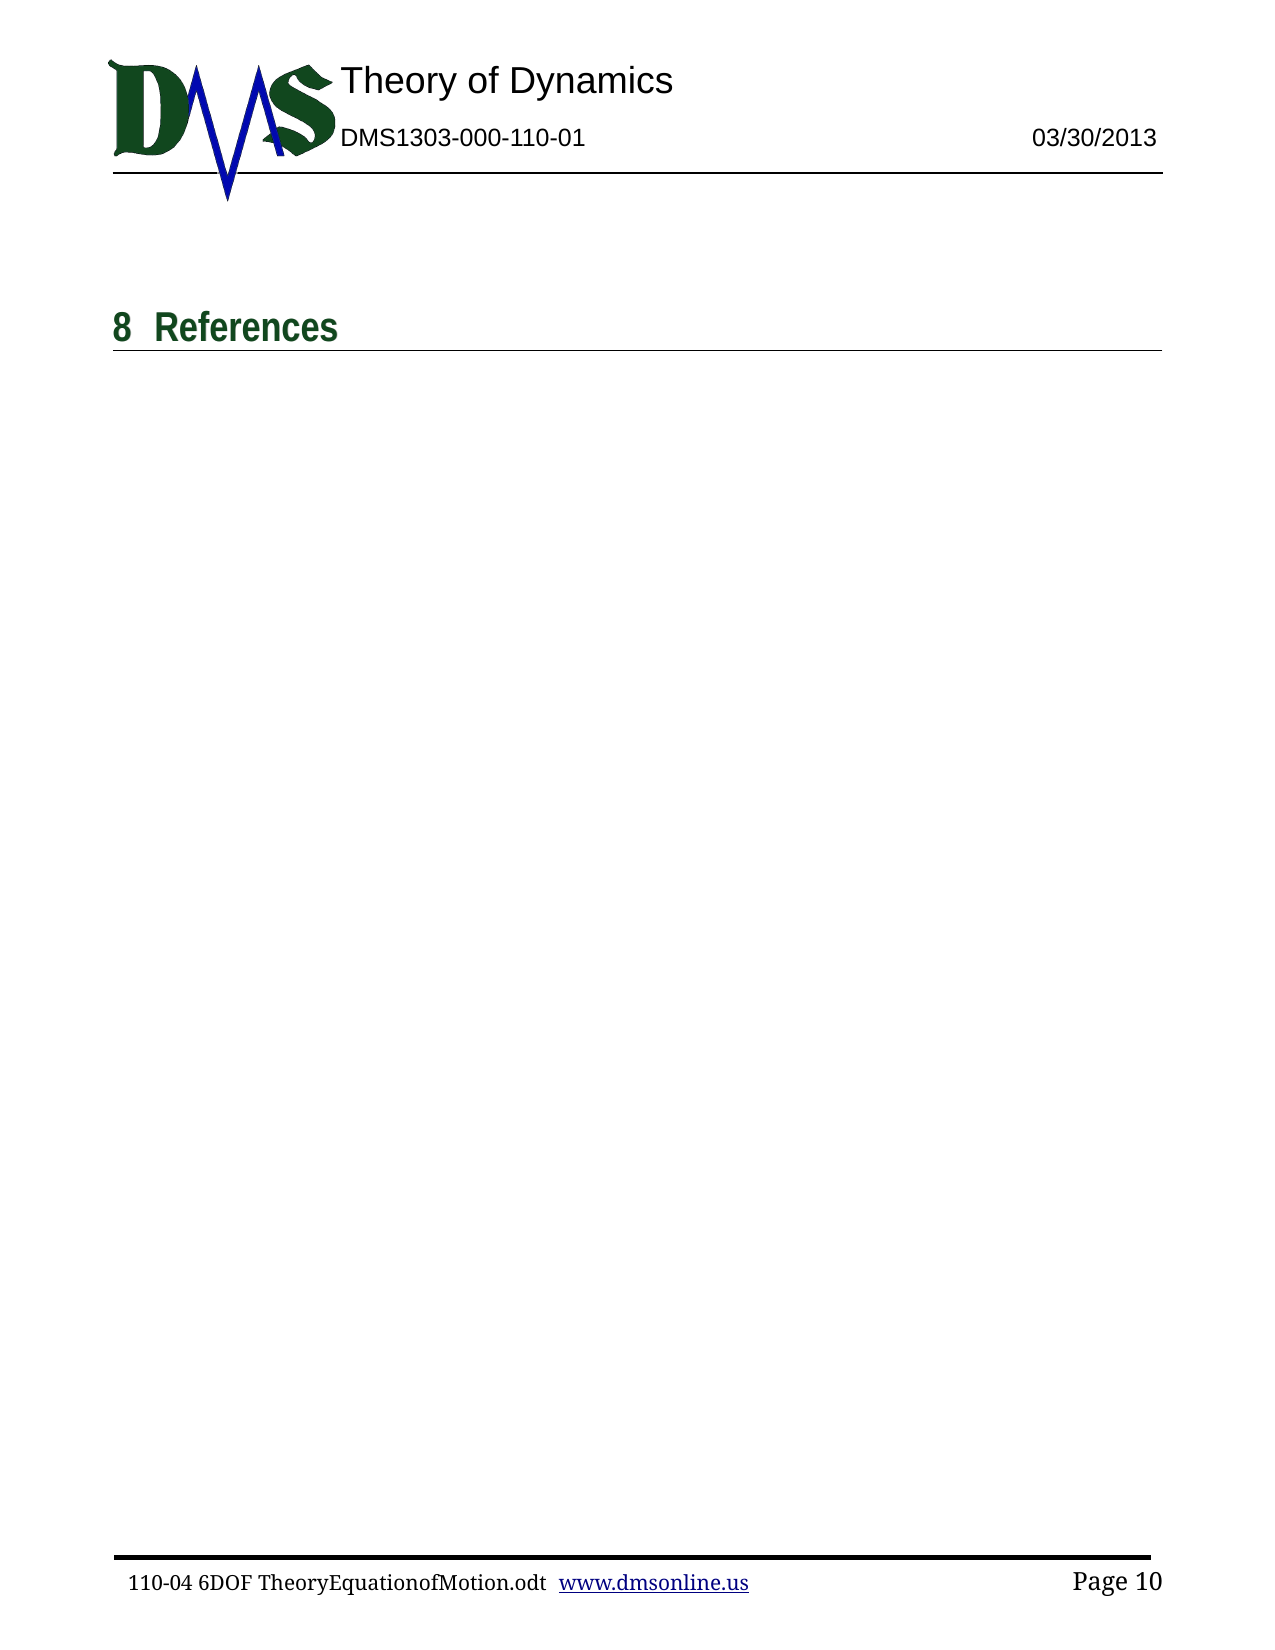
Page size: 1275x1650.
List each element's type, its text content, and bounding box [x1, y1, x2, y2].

subtitle References [112, 302, 1162, 351]
picture [105, 56, 338, 204]
